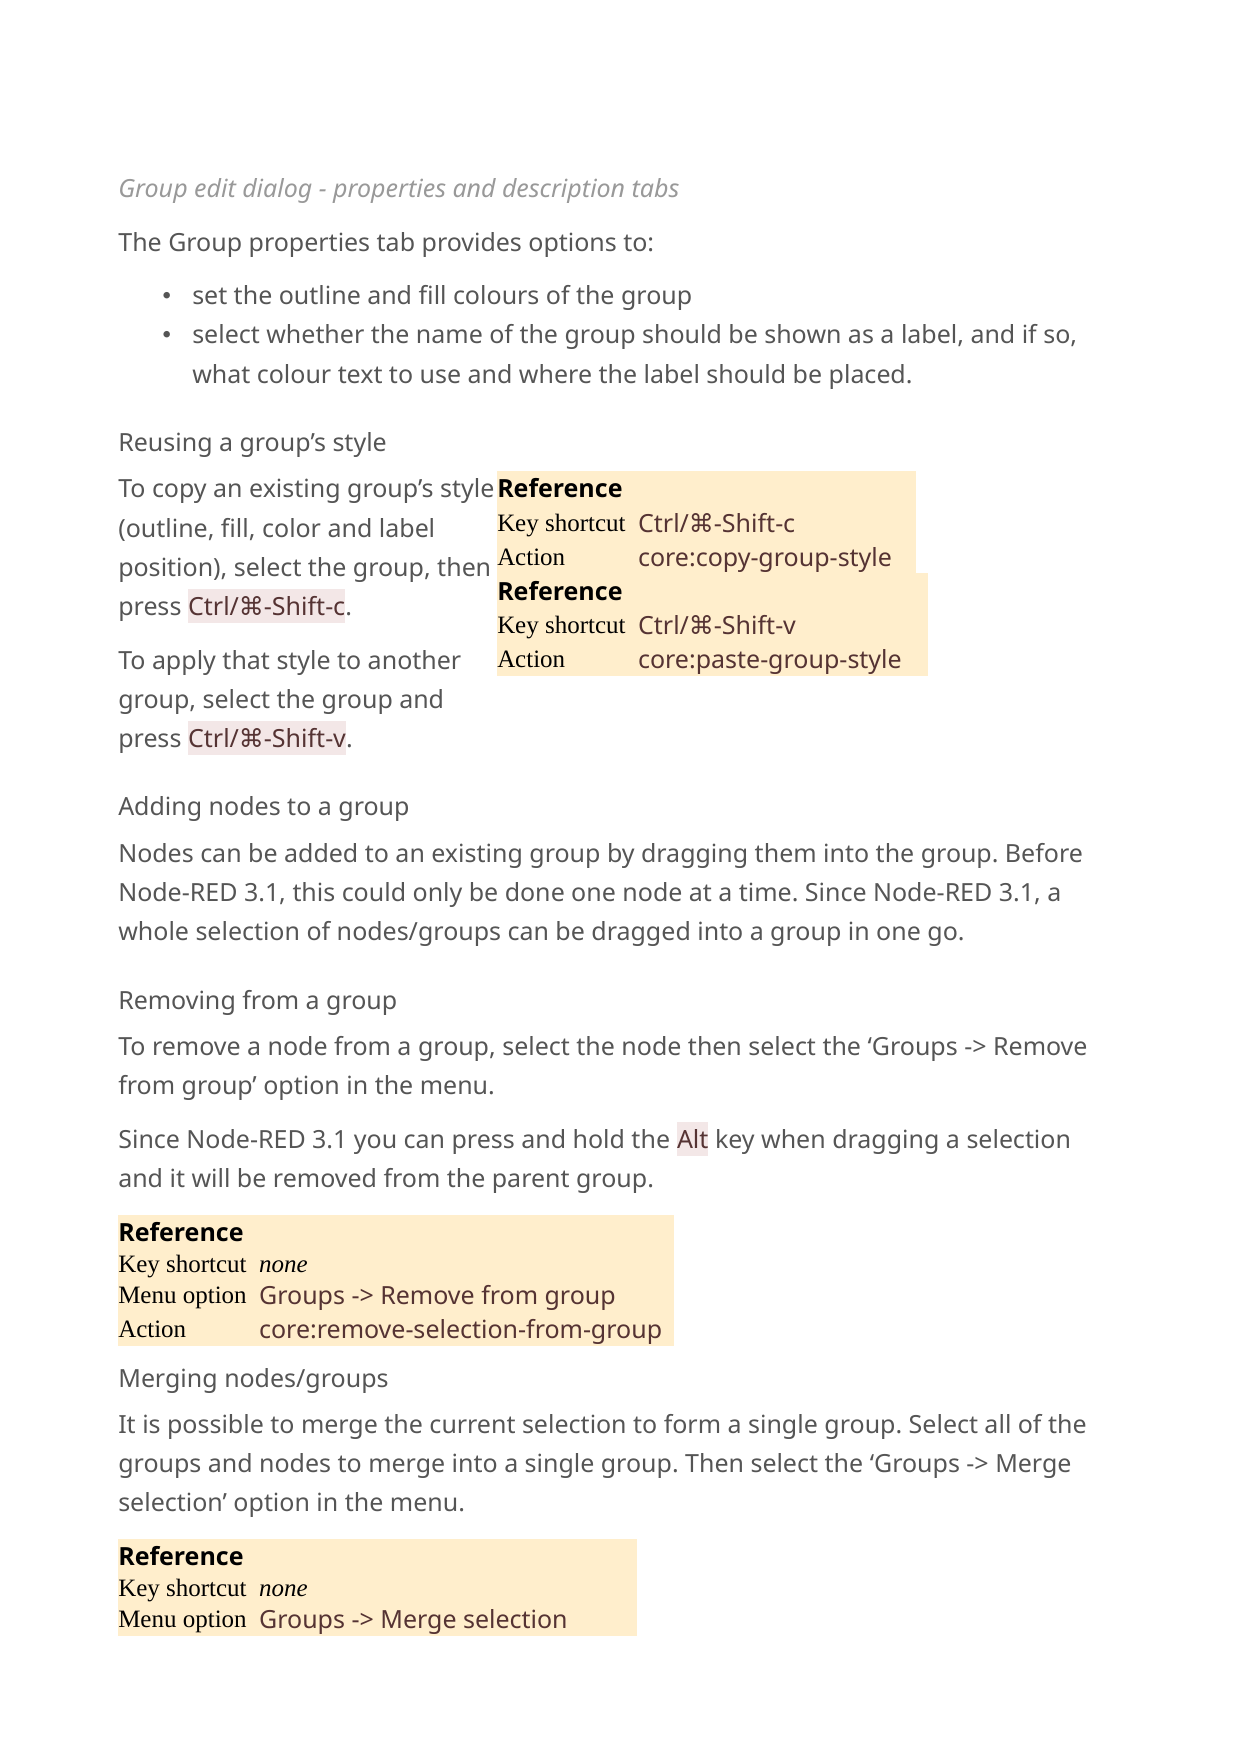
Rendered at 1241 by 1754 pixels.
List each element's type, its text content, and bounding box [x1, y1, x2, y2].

table_cell core:paste-group-style [638, 641, 928, 676]
table_cell none [259, 1249, 674, 1277]
table_cell Action [118, 1312, 259, 1346]
table_cell Groups -> Remove from group [259, 1278, 674, 1312]
text To copy an existing group’s style (outline, fill, color and label position), select the group, then press Ctrl/⌘-Shift-c. [118, 471, 497, 623]
text To remove a node from a group, select the node then select the ‘Groups -> Remove from group’ option in the menu. [118, 1029, 1122, 1102]
table_cell Ctrl/⌘-Shift-c [638, 505, 916, 539]
subtitle Adding nodes to a group [118, 789, 1122, 823]
table_cell Action [497, 641, 638, 676]
text Nodes can be added to an existing group by dragging them into the group. Before Node-RED 3.1, this could only be done one node at a time. Since Node-RED 3.1, a whole selection of nodes/groups can be dragged into a group in one go. [118, 836, 1122, 948]
text [497, 471, 1122, 704]
text Group edit dialog - properties and description tabs [118, 170, 1122, 204]
table_header Reference [118, 1215, 674, 1249]
text To apply that style to another group, select the group and press Ctrl/⌘-Shift-v. [118, 642, 1122, 755]
table_cell Key shortcut [497, 505, 638, 539]
list set the outline and fill colours of the group [162, 278, 1122, 312]
subtitle Merging nodes/groups [118, 1360, 1122, 1394]
text It is possible to merge the current selection to form a single group. Select all of the groups and nodes to merge into a single group. Then select the ‘Groups -> Merge selection’ option in the menu. [118, 1407, 1122, 1519]
table_cell Ctrl/⌘-Shift-v [638, 608, 928, 641]
table_cell none [259, 1573, 637, 1602]
table_cell Key shortcut [497, 608, 638, 641]
subtitle Removing from a group [118, 982, 1122, 1016]
text Since Node-RED 3.1 you can press and hold the Alt key when dragging a selection and it will be removed from the parent group. [118, 1122, 1122, 1195]
list select whether the name of the group should be shown as a label, and if so, what colour text to use and where the label should be placed. [162, 317, 1122, 390]
table_cell Action [497, 539, 638, 573]
table_cell core:remove-selection-from-group [259, 1312, 674, 1346]
table_cell Menu option [118, 1278, 259, 1312]
table_header Reference [497, 573, 928, 607]
table_cell core:copy-group-style [638, 539, 916, 573]
table_header Reference [497, 471, 916, 505]
table_header Reference [118, 1539, 637, 1573]
table_cell Groups -> Merge selection [259, 1602, 637, 1636]
subtitle Reusing a group’s style [118, 424, 1122, 459]
table_cell Key shortcut [118, 1249, 259, 1277]
text The Group properties tab provides options to: [118, 224, 1122, 258]
table_cell Menu option [118, 1602, 259, 1636]
table_cell Key shortcut [118, 1573, 259, 1602]
